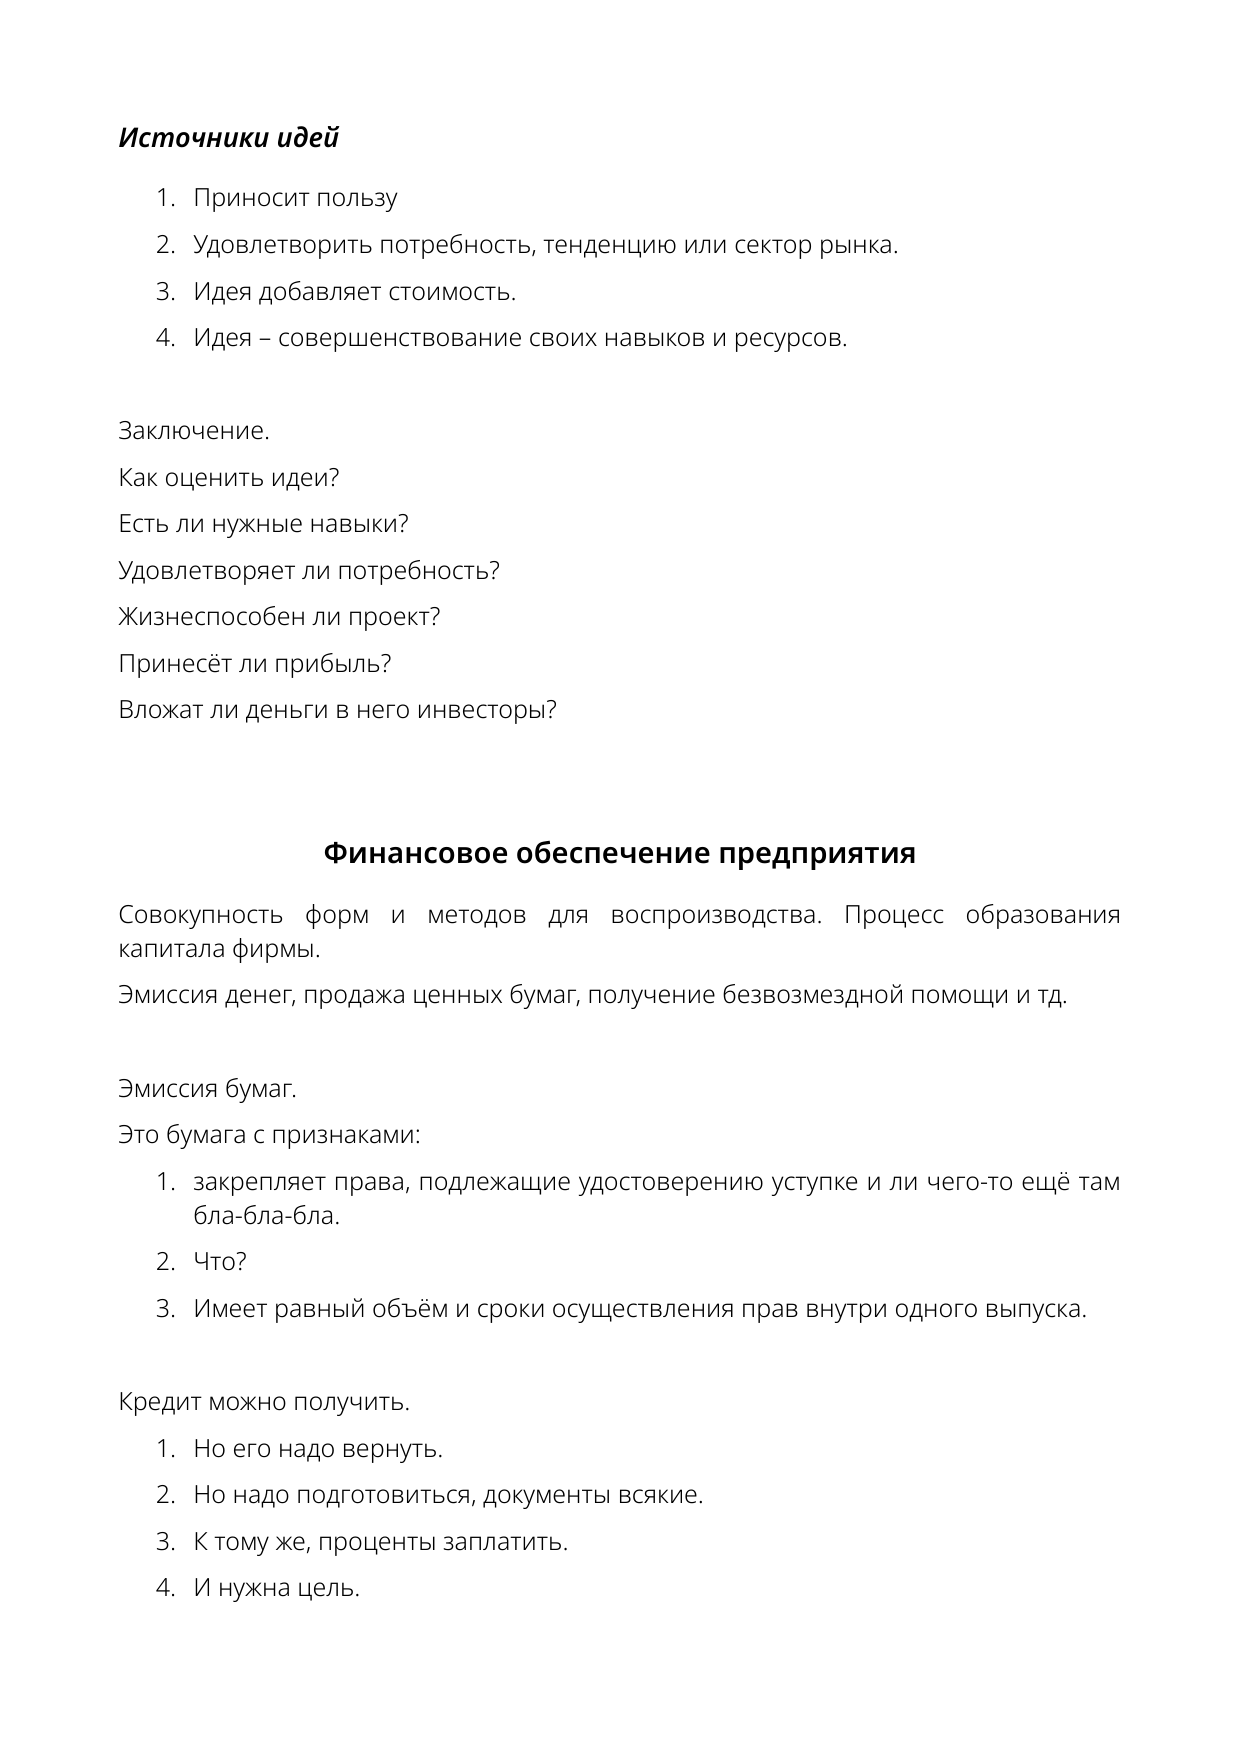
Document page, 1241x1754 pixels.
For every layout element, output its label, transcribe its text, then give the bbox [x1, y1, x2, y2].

text Заключение. [118, 413, 1122, 447]
text Удовлетворяет ли потребность? [118, 552, 1122, 587]
subtitle Финансовое обеспечение предприятия [118, 832, 1122, 872]
list Имеет равный объём и сроки осуществления прав внутри одного выпуска. [156, 1291, 1122, 1325]
list Но его надо вернуть. [156, 1430, 1122, 1464]
text Эмиссия бумаг. [118, 1070, 1122, 1104]
list И нужна цель. [156, 1570, 1122, 1604]
list Идея добавляет стоимость. [156, 273, 1122, 307]
list Приносит пользу [156, 180, 1122, 214]
text Принесёт ли прибыль? [118, 646, 1122, 680]
text Как оценить идеи? [118, 459, 1122, 493]
text Жизнеспособен ли проект? [118, 599, 1122, 633]
text Кредит можно получить. [118, 1384, 1122, 1418]
list Удовлетворить потребность, тенденцию или сектор рынка. [156, 227, 1122, 261]
text Это бумага с признаками: [118, 1117, 1122, 1151]
list Но надо подготовиться, документы всякие. [156, 1477, 1122, 1511]
list Идея – совершенствование своих навыков и ресурсов. [156, 320, 1122, 354]
text Вложат ли деньги в него инвесторы? [118, 692, 1122, 726]
text Эмиссия денег, продажа ценных бумаг, получение безвозмездной помощи и тд. [118, 977, 1122, 1011]
list Что? [156, 1244, 1122, 1278]
subtitle Источники идей [118, 118, 1122, 155]
text Есть ли нужные навыки? [118, 506, 1122, 540]
list К тому же, проценты заплатить. [156, 1523, 1122, 1557]
list закрепляет права, подлежащие удостоверению уступке и ли чего-то ещё там бла-бла-бла. [156, 1163, 1122, 1232]
text Совокупность форм и методов для воспроизводства. Процесс образования капитала фирмы. [118, 897, 1122, 965]
